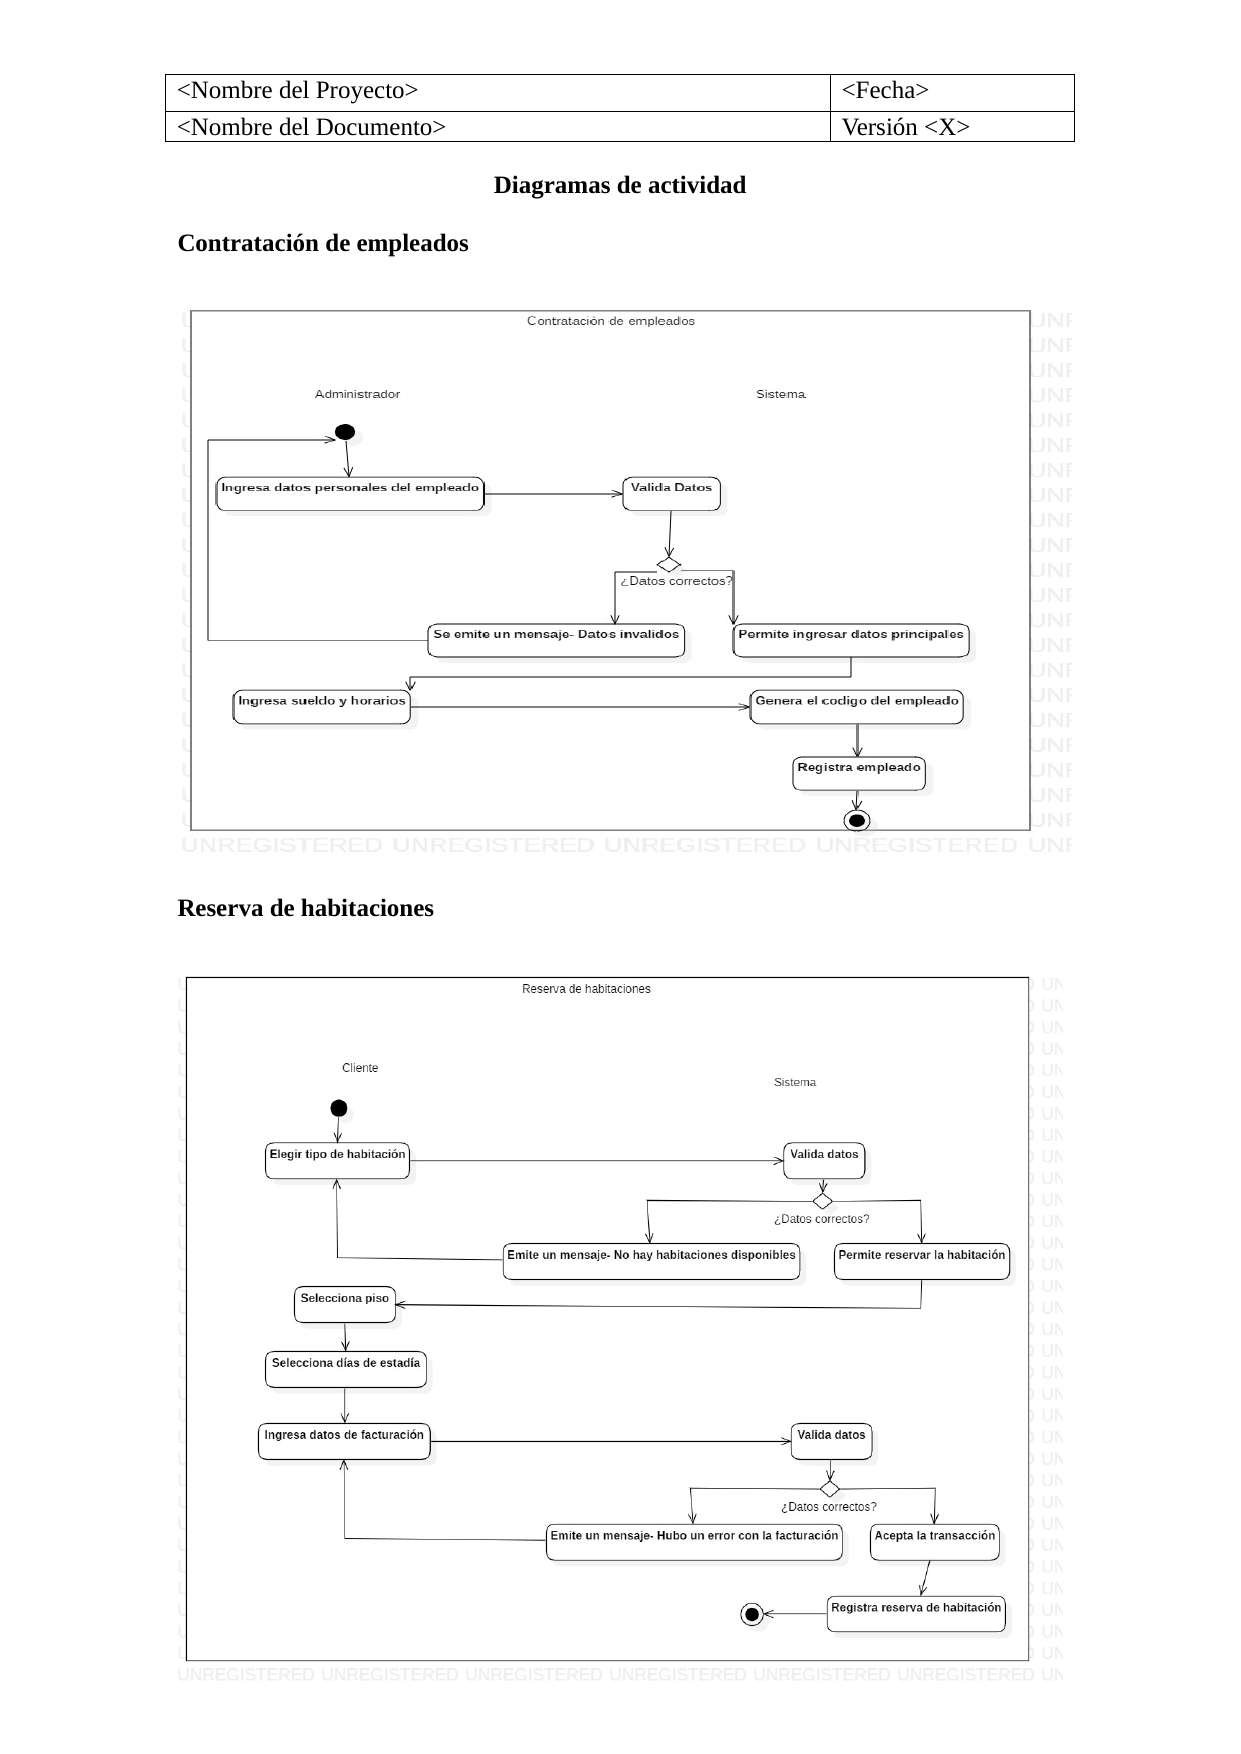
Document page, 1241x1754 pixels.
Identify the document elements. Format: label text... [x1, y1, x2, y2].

text Diagramas de actividad [177, 170, 1063, 199]
text Reserva de habitaciones [177, 893, 1063, 921]
text Contratación de empleados [177, 228, 1063, 257]
